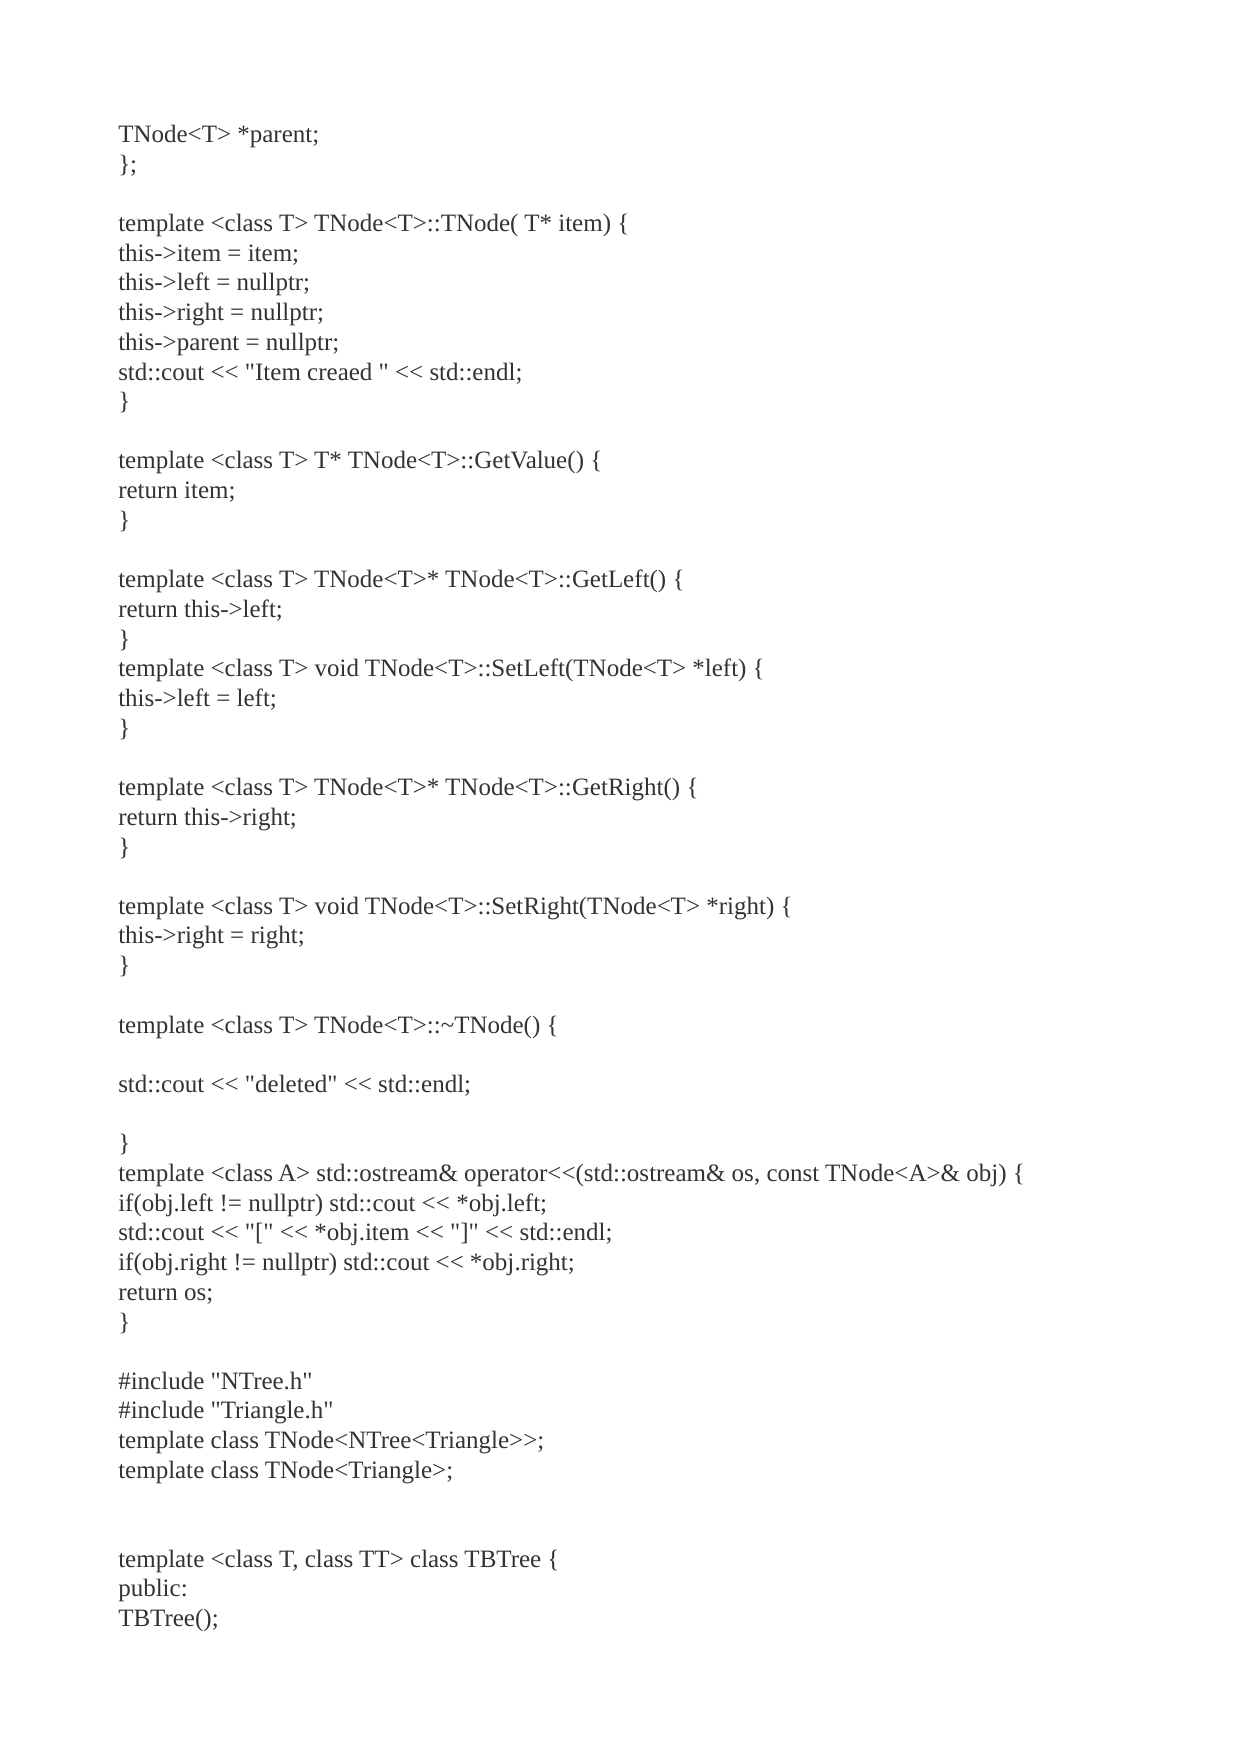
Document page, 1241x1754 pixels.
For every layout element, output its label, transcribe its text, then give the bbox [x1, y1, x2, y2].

text template class TNode<NTree<Triangle>>; [118, 1424, 1122, 1454]
text return os; [118, 1276, 1122, 1306]
text return item; [118, 474, 1122, 504]
text } [118, 504, 1122, 534]
text } [118, 385, 1122, 415]
text std::cout << "Item creaed " << std::endl; [118, 356, 1122, 385]
text if(obj.left != nullptr) std::cout << *obj.left; [118, 1187, 1122, 1217]
text if(obj.right != nullptr) std::cout << *obj.right; [118, 1246, 1122, 1276]
text template class TNode<Triangle>; [118, 1454, 1122, 1484]
text std::cout << "[" << *obj.item << "]" << std::endl; [118, 1217, 1122, 1246]
text template <class T> TNode<T>* TNode<T>::GetLeft() { [118, 563, 1122, 593]
text return this->left; [118, 593, 1122, 623]
text #include "Triangle.h" [118, 1395, 1122, 1424]
text } [118, 623, 1122, 652]
text template <class T> T* TNode<T>::GetValue() { [118, 445, 1122, 474]
text } [118, 1127, 1122, 1157]
text template <class T, class TT> class TBTree { [118, 1543, 1122, 1573]
text std::cout << "deleted" << std::endl; [118, 1068, 1122, 1098]
text template <class T> TNode<T>::TNode( T* item) { [118, 207, 1122, 237]
text } [118, 831, 1122, 860]
text public: [118, 1573, 1122, 1602]
text #include "NTree.h" [118, 1365, 1122, 1395]
text template <class T> void TNode<T>::SetLeft(TNode<T> *left) { [118, 652, 1122, 682]
text this->right = nullptr; [118, 296, 1122, 326]
text this->left = nullptr; [118, 267, 1122, 296]
text TBTree(); [118, 1602, 1122, 1632]
text this->right = right; [118, 920, 1122, 949]
text return this->right; [118, 801, 1122, 831]
text TNode<T> *parent; [118, 118, 1122, 148]
text } [118, 712, 1122, 742]
text this->left = left; [118, 682, 1122, 712]
text template <class T> TNode<T>* TNode<T>::GetRight() { [118, 771, 1122, 801]
text } [118, 1306, 1122, 1335]
text }; [118, 148, 1122, 177]
text this->parent = nullptr; [118, 326, 1122, 356]
text template <class T> void TNode<T>::SetRight(TNode<T> *right) { [118, 890, 1122, 920]
text template <class A> std::ostream& operator<<(std::ostream& os, const TNode<A>& obj) { [118, 1157, 1122, 1187]
text template <class T> TNode<T>::~TNode() { [118, 1009, 1122, 1038]
text this->item = item; [118, 237, 1122, 267]
text } [118, 949, 1122, 979]
